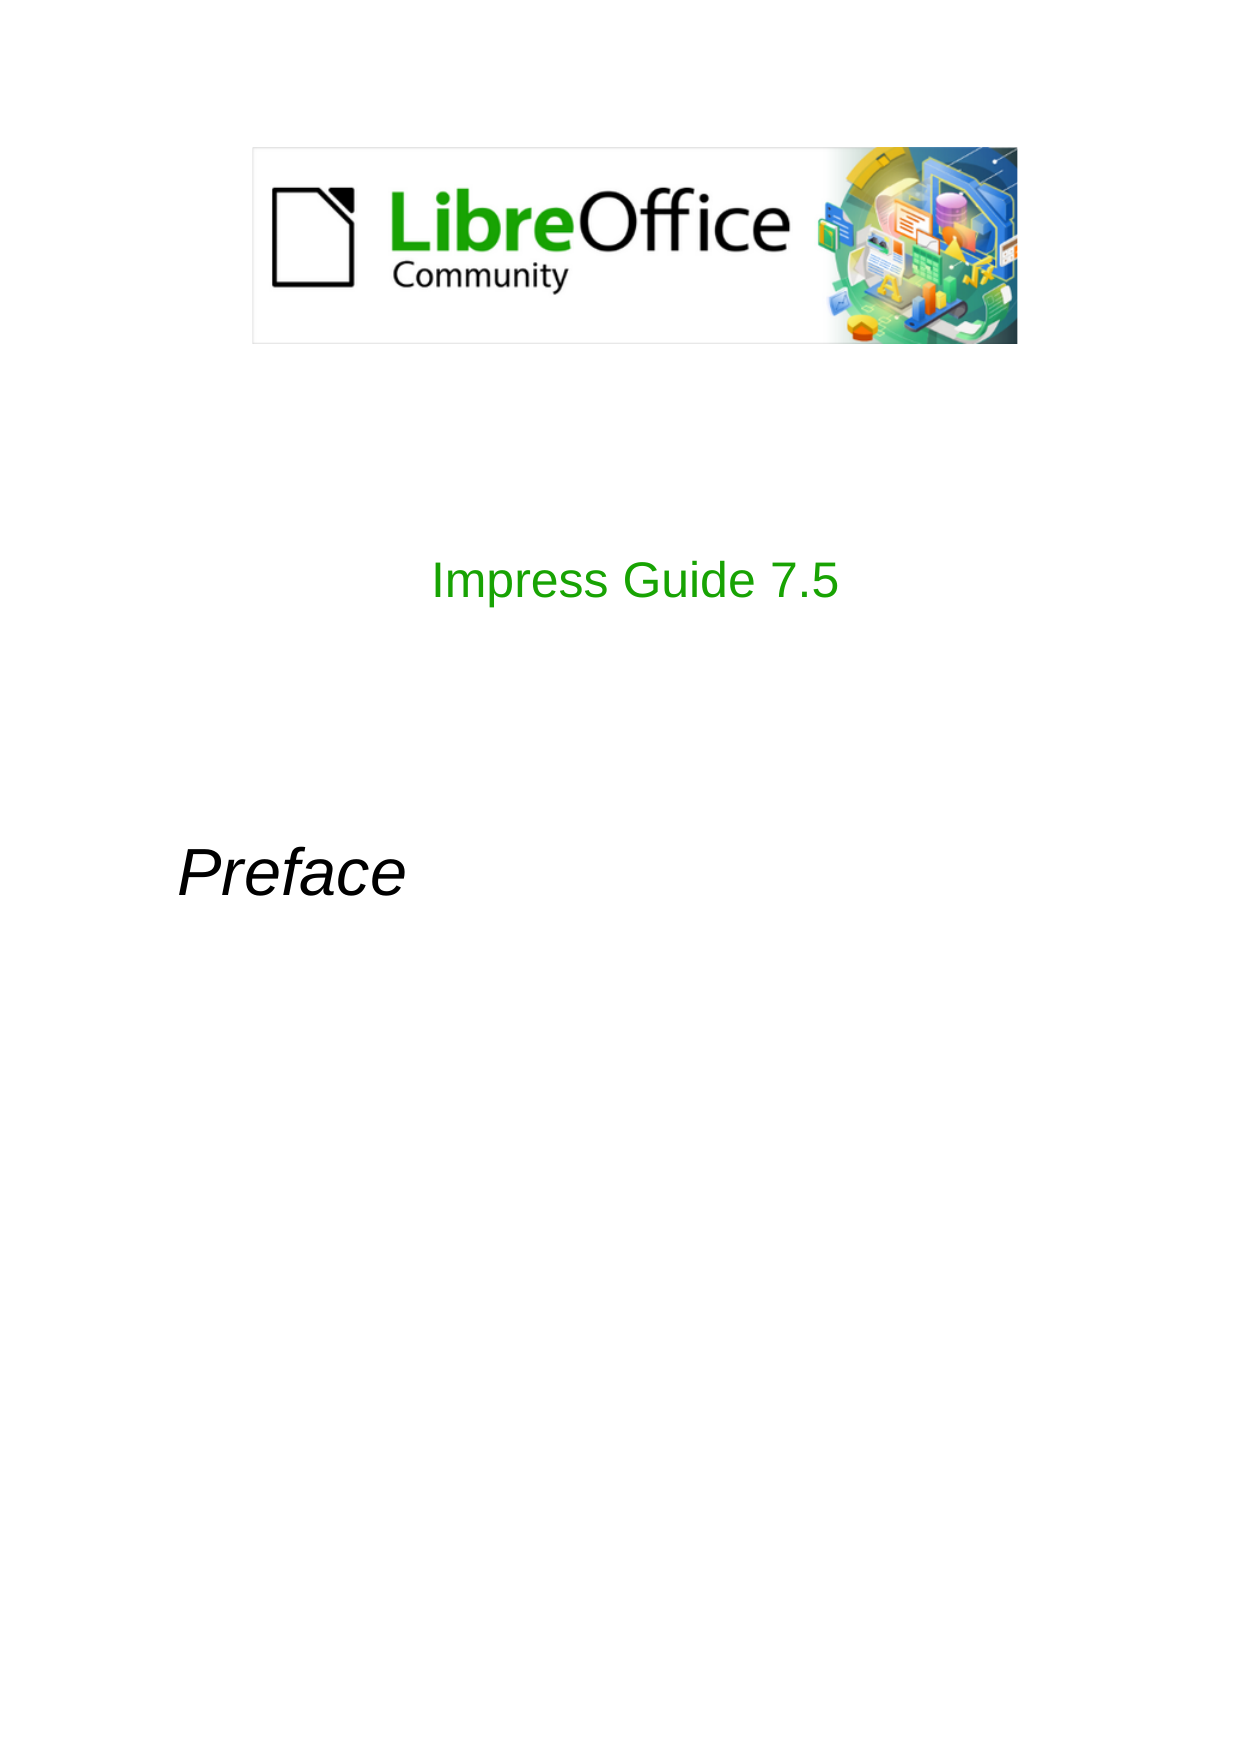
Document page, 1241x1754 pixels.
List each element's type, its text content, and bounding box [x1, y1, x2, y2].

picture [252, 147, 1018, 344]
text Impress Guide 7.5 [177, 550, 1093, 608]
title Preface [177, 833, 1093, 909]
